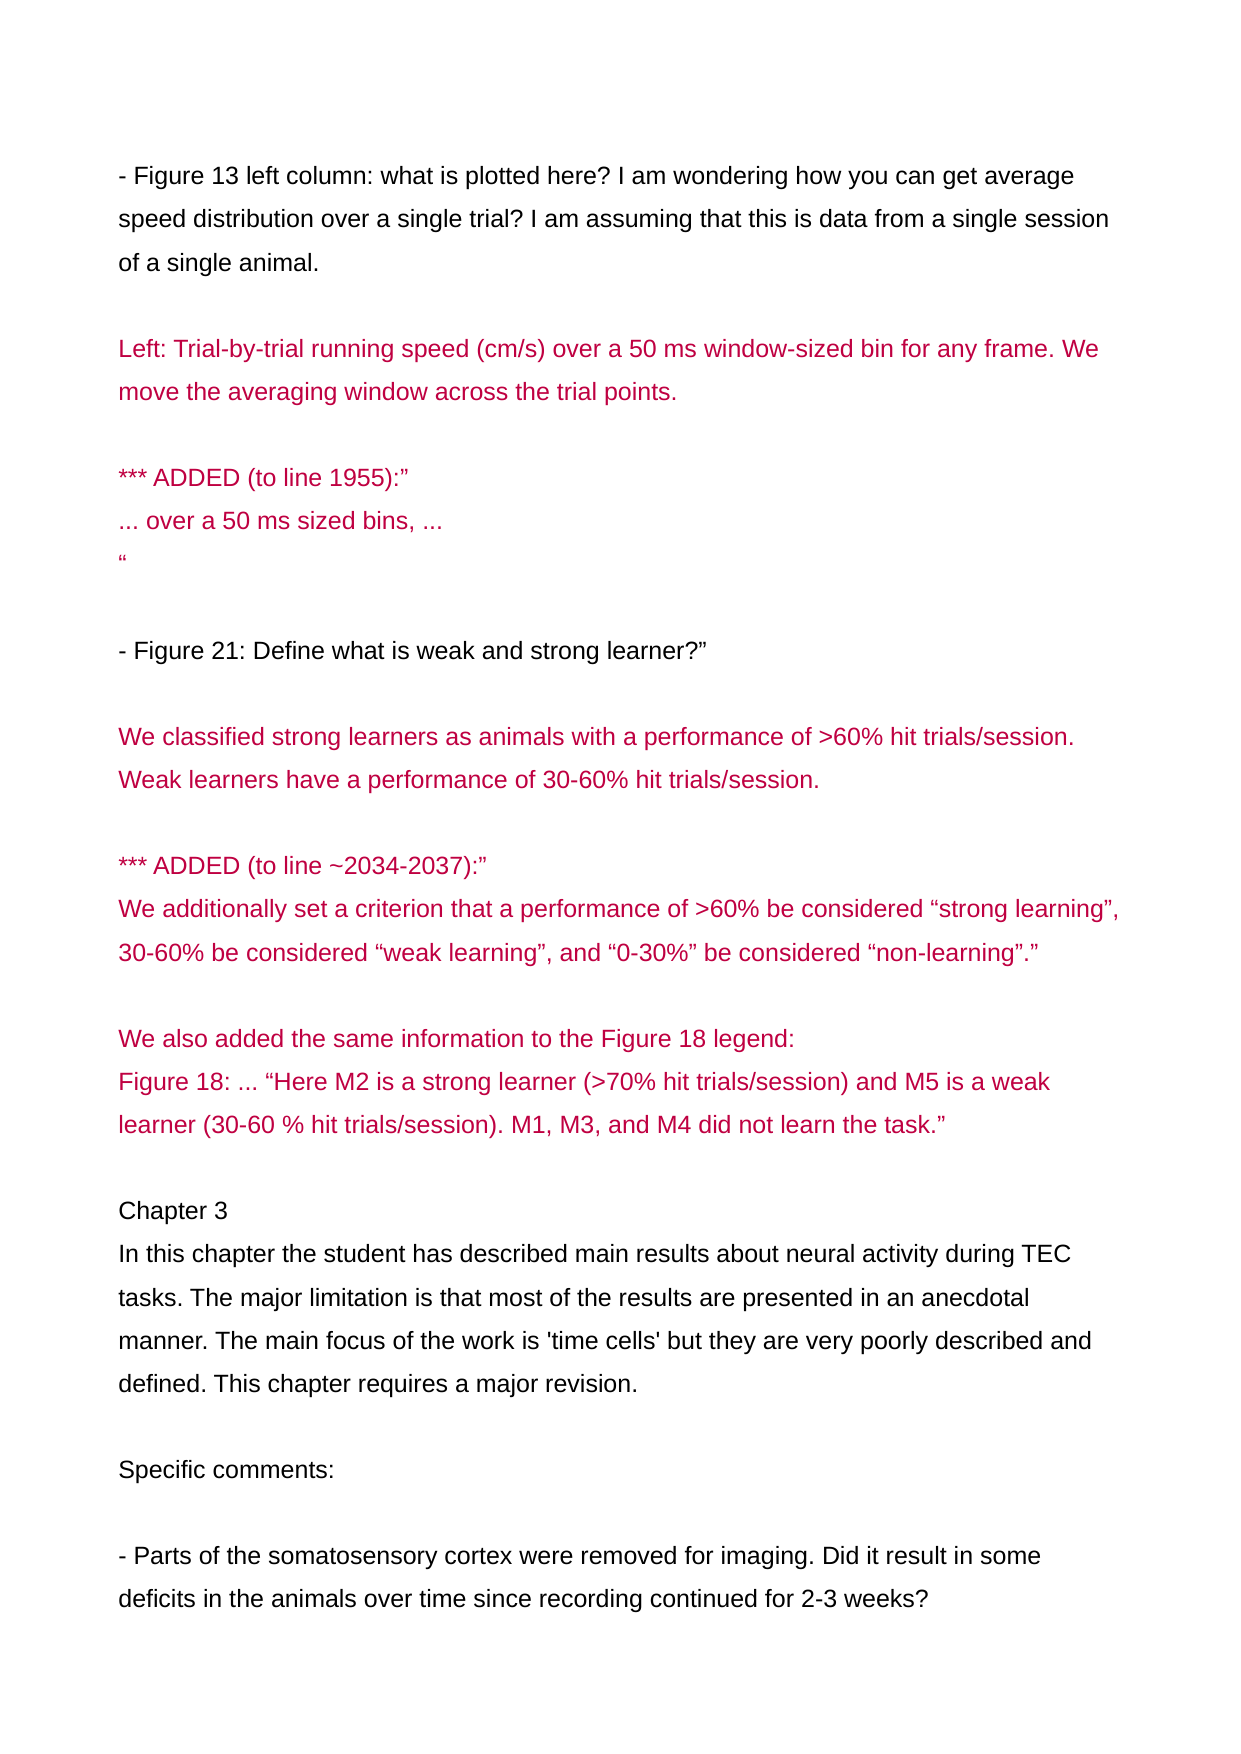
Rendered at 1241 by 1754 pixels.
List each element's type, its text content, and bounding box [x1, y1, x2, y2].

text *** ADDED (to line 1955):” [118, 463, 1122, 492]
text We also added the same information to the Figure 18 legend: [118, 1024, 1122, 1052]
text Specific comments: [118, 1455, 1122, 1484]
text Chapter 3 [118, 1196, 1122, 1225]
text *** ADDED (to line ~2034-2037):” [118, 851, 1122, 880]
text - Figure 21: Define what is weak and strong learner?” [118, 636, 1122, 664]
text We additionally set a criterion that a performance of >60% be considered “strong learning”, 30-60% be considered “weak learning”, and “0-30%” be considered “non-learning”.” [118, 894, 1122, 966]
text We classified strong learners as animals with a performance of >60% hit trials/session. Weak learners have a performance of 30-60% hit trials/session. [118, 722, 1122, 794]
text In this chapter the student has described main results about neural activity during TEC tasks. The major limitation is that most of the results are presented in an anecdotal manner. The main focus of the work is 'time cells' but they are very poorly described and defined. This chapter requires a major revision. [118, 1239, 1122, 1397]
text - Figure 13 left column: what is plotted here? I am wondering how you can get average speed distribution over a single trial? I am assuming that this is data from a single session of a single animal. [118, 161, 1122, 276]
text “ [118, 549, 1122, 578]
text - Parts of the somatosensory cortex were removed for imaging. Did it result in some deficits in the animals over time since recording continued for 2-3 weeks? [118, 1541, 1122, 1613]
text Figure 18: ... “Here M2 is a strong learner (>70% hit trials/session) and M5 is a weak learner (30-60 % hit trials/session). M1, M3, and M4 did not learn the task.” [118, 1067, 1122, 1139]
text Left: Trial-by-trial running speed (cm/s) over a 50 ms window-sized bin for any frame. We move the averaging window across the trial points. [118, 334, 1122, 406]
text ... over a 50 ms sized bins, ... [118, 506, 1122, 535]
